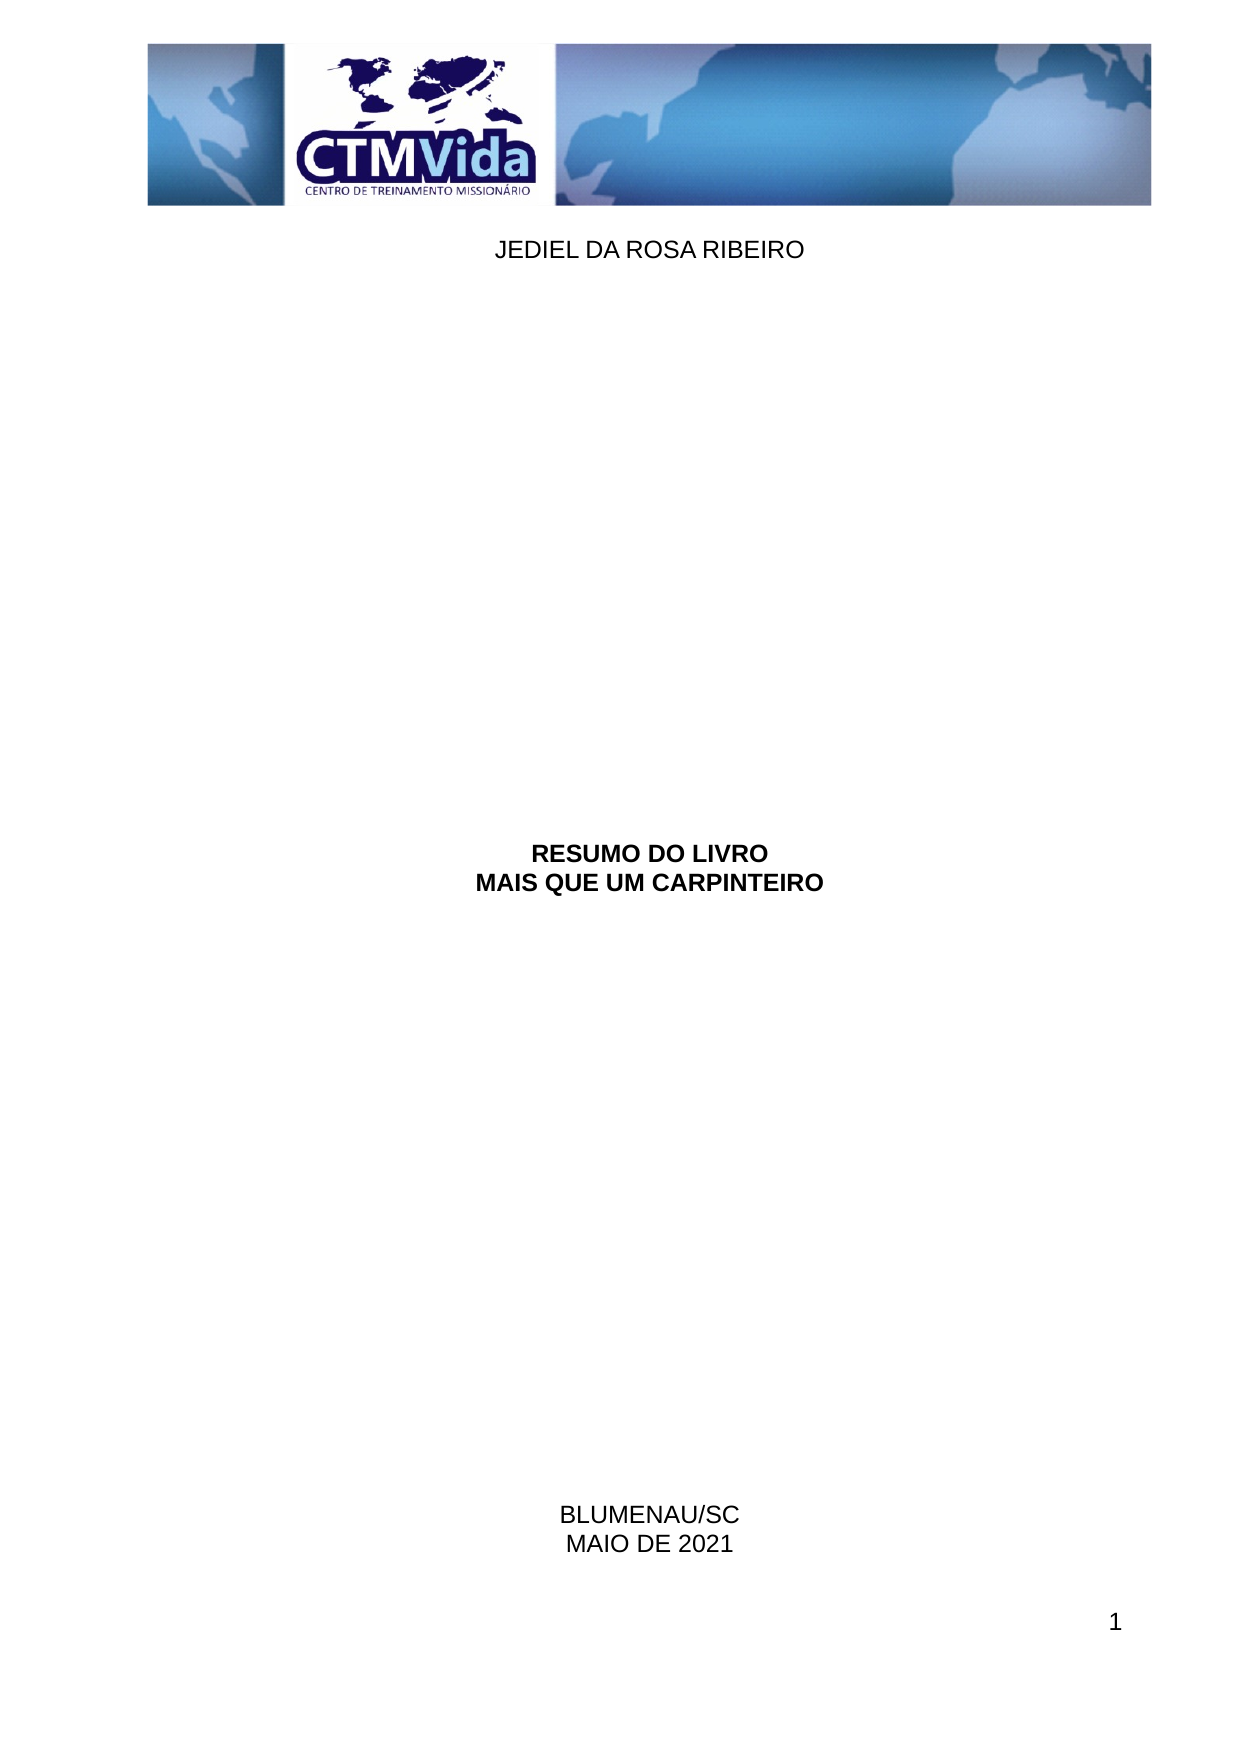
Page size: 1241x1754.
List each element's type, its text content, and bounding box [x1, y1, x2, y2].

text MAIO DE 2021 [177, 1529, 1122, 1558]
text MAIS QUE UM CARPINTEIRO [177, 868, 1122, 897]
text RESUMO DO LIVRO [177, 839, 1122, 868]
text BLUMENAU/SC [177, 1500, 1122, 1529]
picture [147, 43, 1152, 206]
text JEDIEL DA ROSA RIBEIRO [177, 235, 1122, 264]
